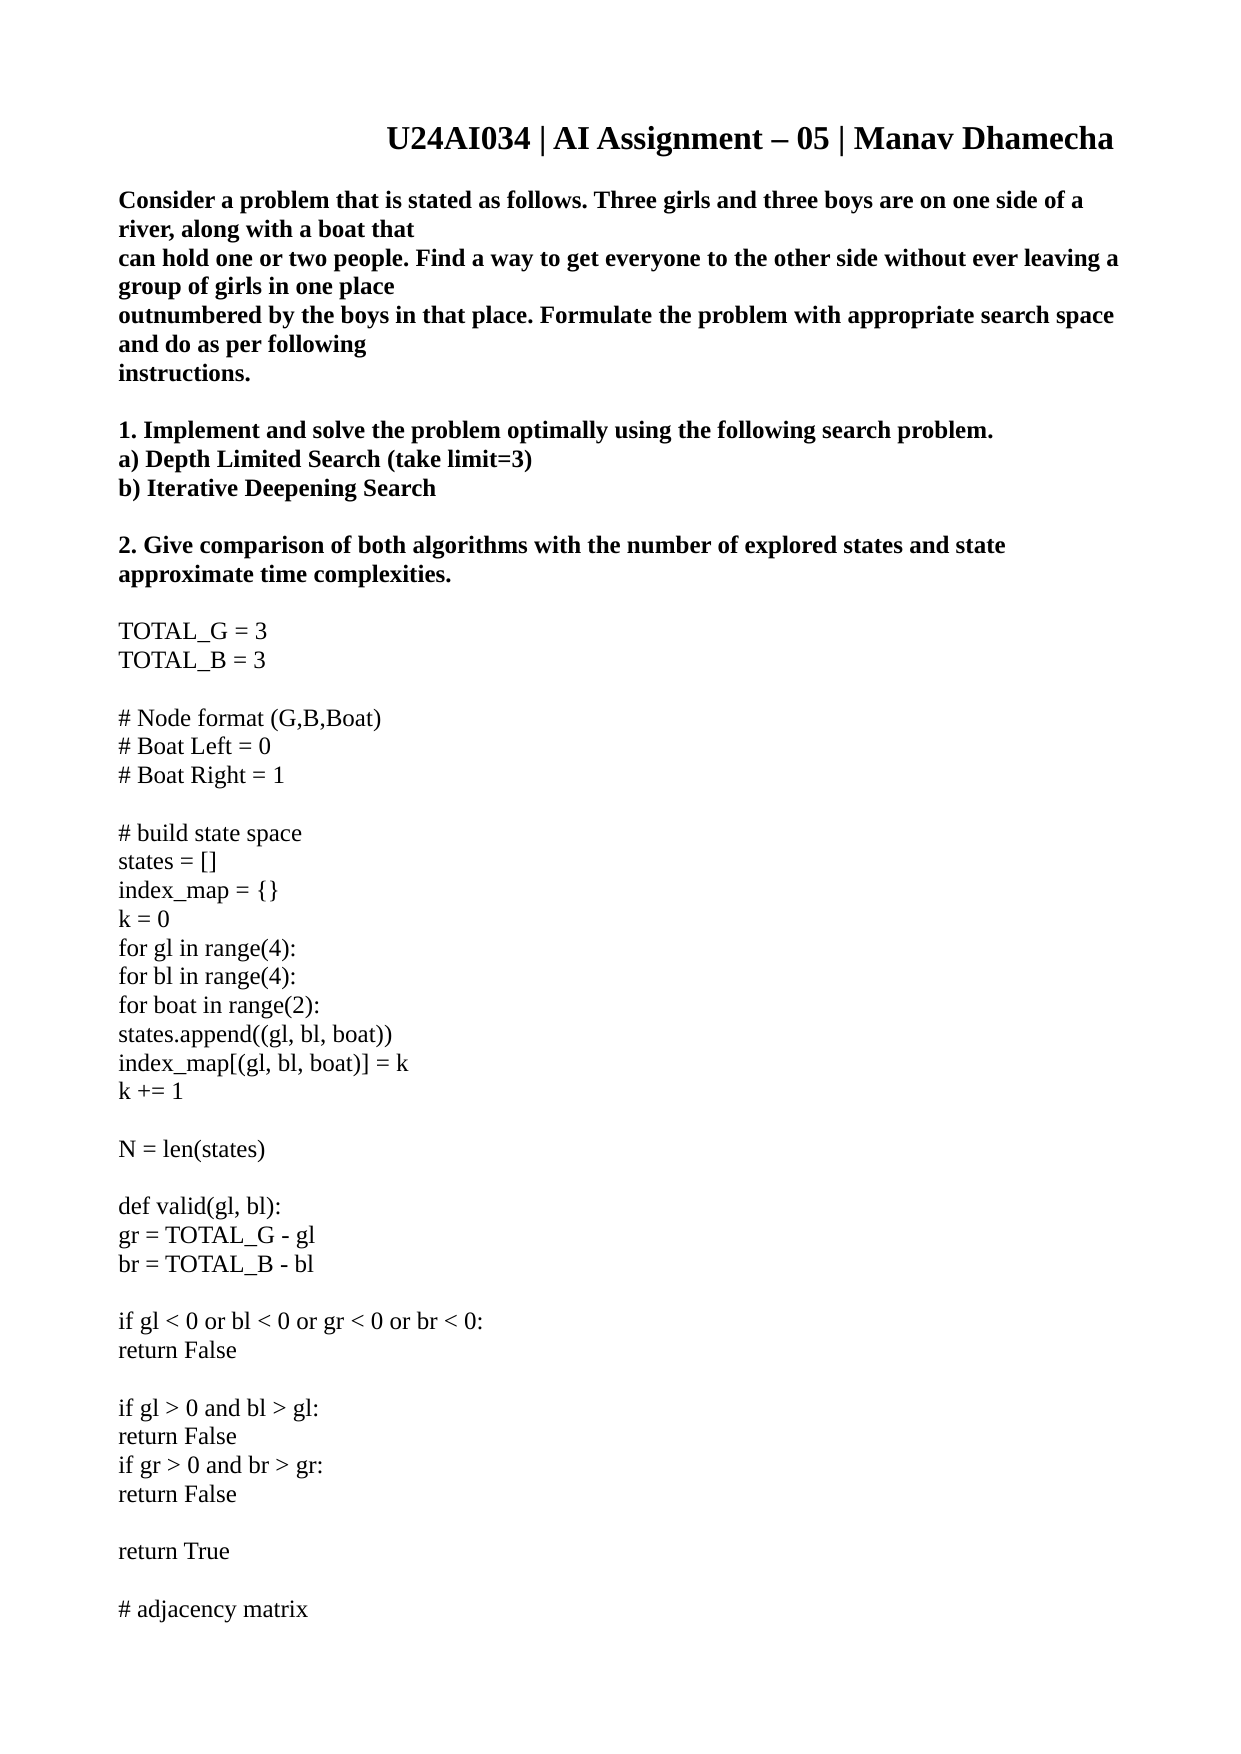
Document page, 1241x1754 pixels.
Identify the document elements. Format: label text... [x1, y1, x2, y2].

text # Boat Left = 0 [118, 731, 1122, 760]
text index_map = {} [118, 875, 1122, 904]
text states = [] [118, 846, 1122, 875]
text for boat in range(2): [118, 990, 1122, 1019]
text return False [118, 1421, 1122, 1450]
text b) Iterative Deepening Search [118, 473, 1122, 501]
text outnumbered by the boys in that place. Formulate the problem with appropriate search space and do as per following [118, 300, 1122, 358]
text N = len(states) [118, 1134, 1122, 1163]
text if gl > 0 and bl > gl: [118, 1393, 1122, 1421]
text k = 0 [118, 904, 1122, 933]
text instructions. [118, 358, 1122, 386]
text states.append((gl, bl, boat)) [118, 1019, 1122, 1048]
text def valid(gl, bl): [118, 1191, 1122, 1220]
text for gl in range(4): [118, 933, 1122, 961]
text can hold one or two people. Find a way to get everyone to the other side without ever leaving a group of girls in one place [118, 243, 1122, 300]
text br = TOTAL_B - bl [118, 1249, 1122, 1278]
text if gr > 0 and br > gr: [118, 1450, 1122, 1479]
text k += 1 [118, 1076, 1122, 1105]
text TOTAL_G = 3 [118, 616, 1122, 645]
text for bl in range(4): [118, 961, 1122, 990]
text index_map[(gl, bl, boat)] = k [118, 1048, 1122, 1076]
text return True [118, 1536, 1122, 1565]
text gr = TOTAL_G - gl [118, 1220, 1122, 1249]
text return False [118, 1335, 1122, 1364]
text # build state space [118, 818, 1122, 846]
text 1. Implement and solve the problem optimally using the following search problem. [118, 415, 1122, 444]
text # adjacency matrix [118, 1594, 1122, 1623]
text if gl < 0 or bl < 0 or gr < 0 or br < 0: [118, 1306, 1122, 1335]
text U24AI034 | AI Assignment – 05 | Manav Dhamecha [118, 118, 1122, 156]
text return False [118, 1479, 1122, 1508]
text # Node format (G,B,Boat) [118, 703, 1122, 731]
text 2. Give comparison of both algorithms with the number of explored states and state approximate time complexities. [118, 530, 1122, 588]
text Consider a problem that is stated as follows. Three girls and three boys are on one side of a river, along with a boat that [118, 185, 1122, 243]
text TOTAL_B = 3 [118, 645, 1122, 674]
text a) Depth Limited Search (take limit=3) [118, 444, 1122, 473]
text # Boat Right = 1 [118, 760, 1122, 789]
